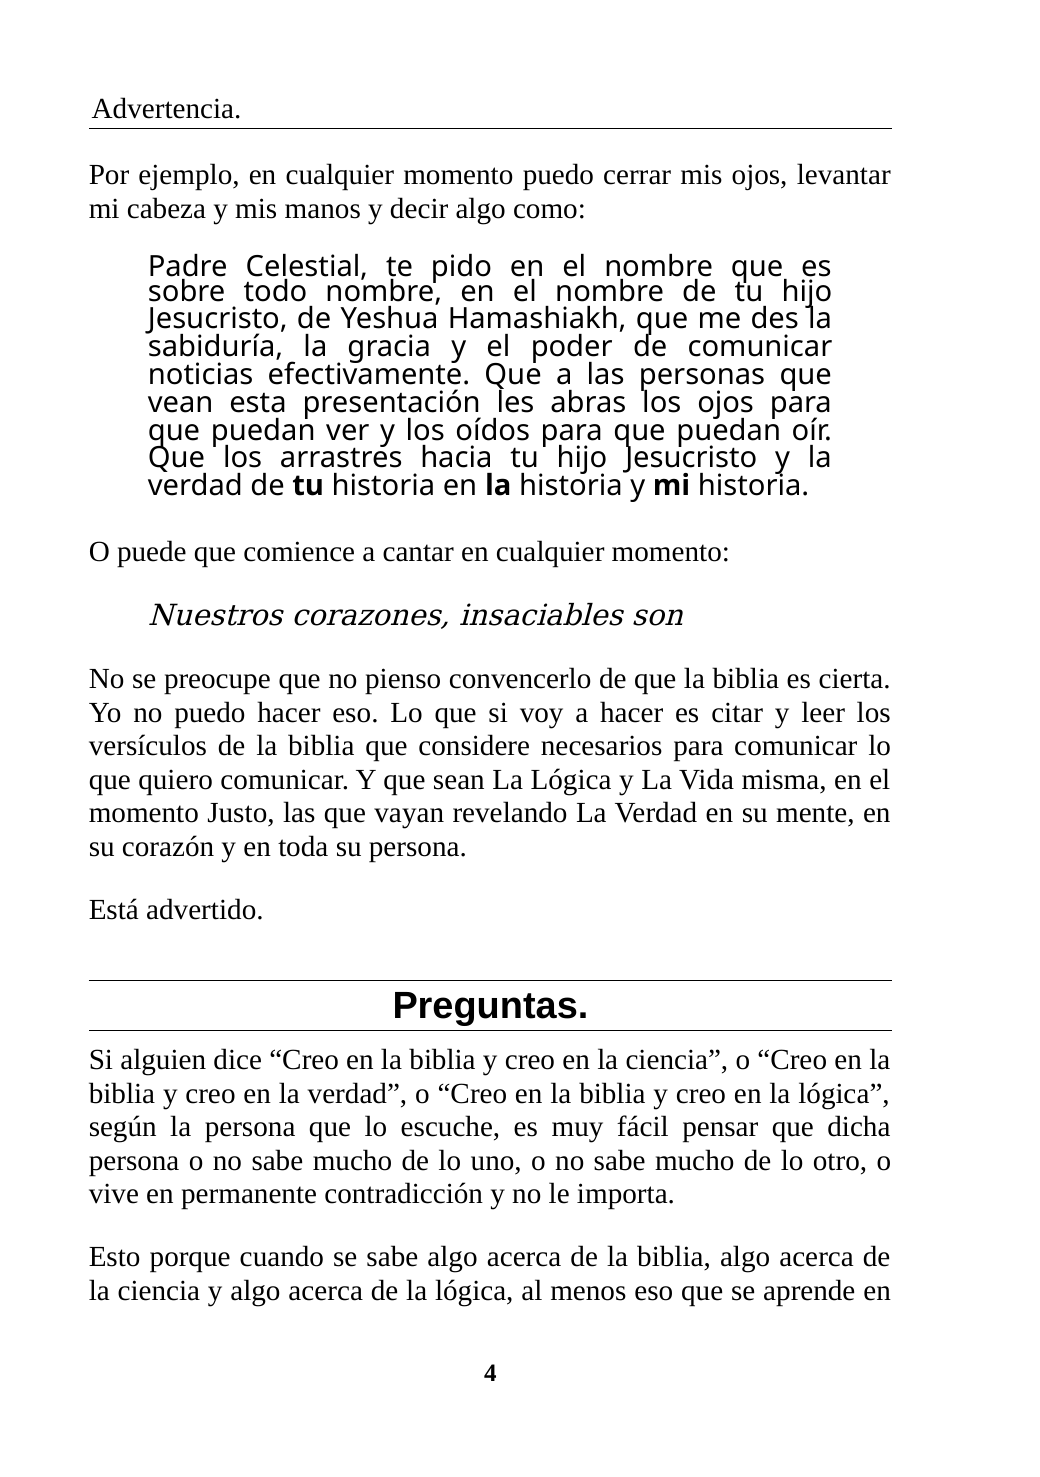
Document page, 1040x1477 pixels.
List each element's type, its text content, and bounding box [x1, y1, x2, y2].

text Nuestros corazones, insaciables son [148, 597, 833, 632]
text No se preocupe que no pienso convencerlo de que la biblia es cierta. Yo no puedo hacer eso. Lo que si voy a hacer es citar y leer los versículos de la biblia que considere necesarios para comunicar lo que quiero comunicar. Y que sean La Lógica y La Vida misma, en el momento Justo, las que vayan revelando La Verdad en su mente, en su corazón y en toda su persona. [88, 661, 892, 862]
text O puede que comience a cantar en cualquier momento: [88, 534, 892, 567]
text Esto porque cuando se sabe algo acerca de la biblia, algo acerca de la ciencia y algo acerca de la lógica, al menos eso que se aprende en [88, 1239, 892, 1306]
text Por ejemplo, en cualquier momento puedo cerrar mis ojos, levantar mi cabeza y mis manos y decir algo como: [88, 157, 892, 224]
text Está advertido. [88, 892, 892, 926]
subtitle Preguntas. [88, 981, 892, 1030]
text Si alguien dice “Creo en la biblia y creo en la ciencia”, o “Creo en la biblia y creo en la verdad”, o “Creo en la biblia y creo en la lógica”, según la persona que lo escuche, es muy fácil pensar que dicha persona o no sabe mucho de lo uno, o no sabe mucho de lo otro, o vive en permanente contradicción y no le importa. [88, 1042, 892, 1210]
text Padre Celestial, te pido en el nombre que es sobre todo nombre, en el nombre de tu hijo Jesucristo, de Yeshua Hamashiakh, que me des la sabiduría, la gracia y el poder de comunicar noticias efectivamente. Que a las personas que vean esta presentación les abras los ojos para que puedan ver y los oídos para que puedan oír. Que los arrastres hacia tu hijo Jesucristo y la verdad de tu historia en la historia y mi historia. [148, 254, 833, 504]
